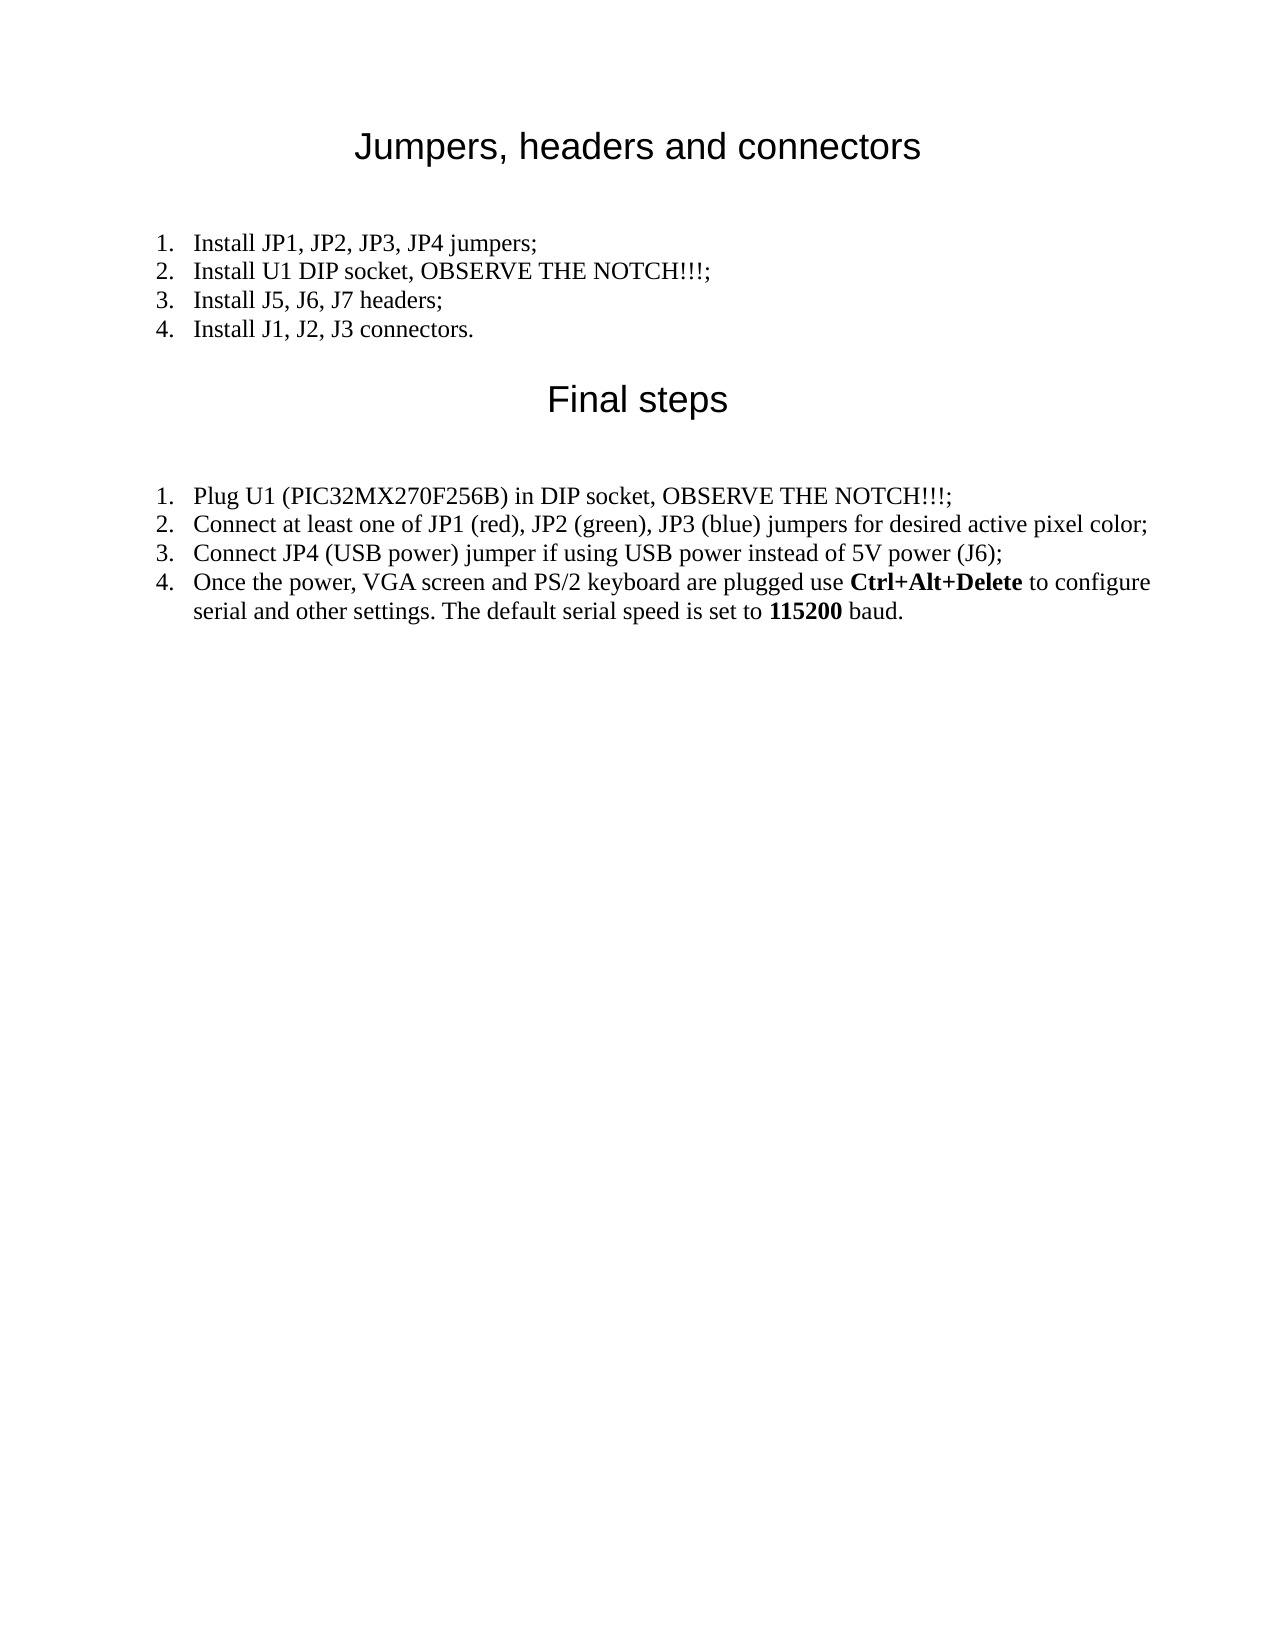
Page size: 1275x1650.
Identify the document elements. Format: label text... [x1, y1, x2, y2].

subtitle Jumpers, headers and connectors [118, 124, 1157, 167]
list Install J5, J6, J7 headers; [156, 285, 1157, 314]
list Install U1 DIP socket, OBSERVE THE NOTCH!!!; [156, 256, 1157, 285]
subtitle Final steps [118, 378, 1157, 421]
list Connect at least one of JP1 (red), JP2 (green), JP3 (blue) jumpers for desired active pixel color; [156, 509, 1157, 538]
list Connect JP4 (USB power) jumper if using USB power instead of 5V power (J6); [156, 538, 1157, 567]
list Once the power, VGA screen and PS/2 keyboard are plugged use Ctrl+Alt+Delete to configure serial and other settings. The default serial speed is set to 115200 baud. [156, 567, 1157, 624]
list Plug U1 (PIC32MX270F256B) in DIP socket, OBSERVE THE NOTCH!!!; [156, 481, 1157, 509]
list Install JP1, JP2, JP3, JP4 jumpers; [156, 228, 1157, 256]
list Install J1, J2, J3 connectors. [156, 314, 1157, 343]
